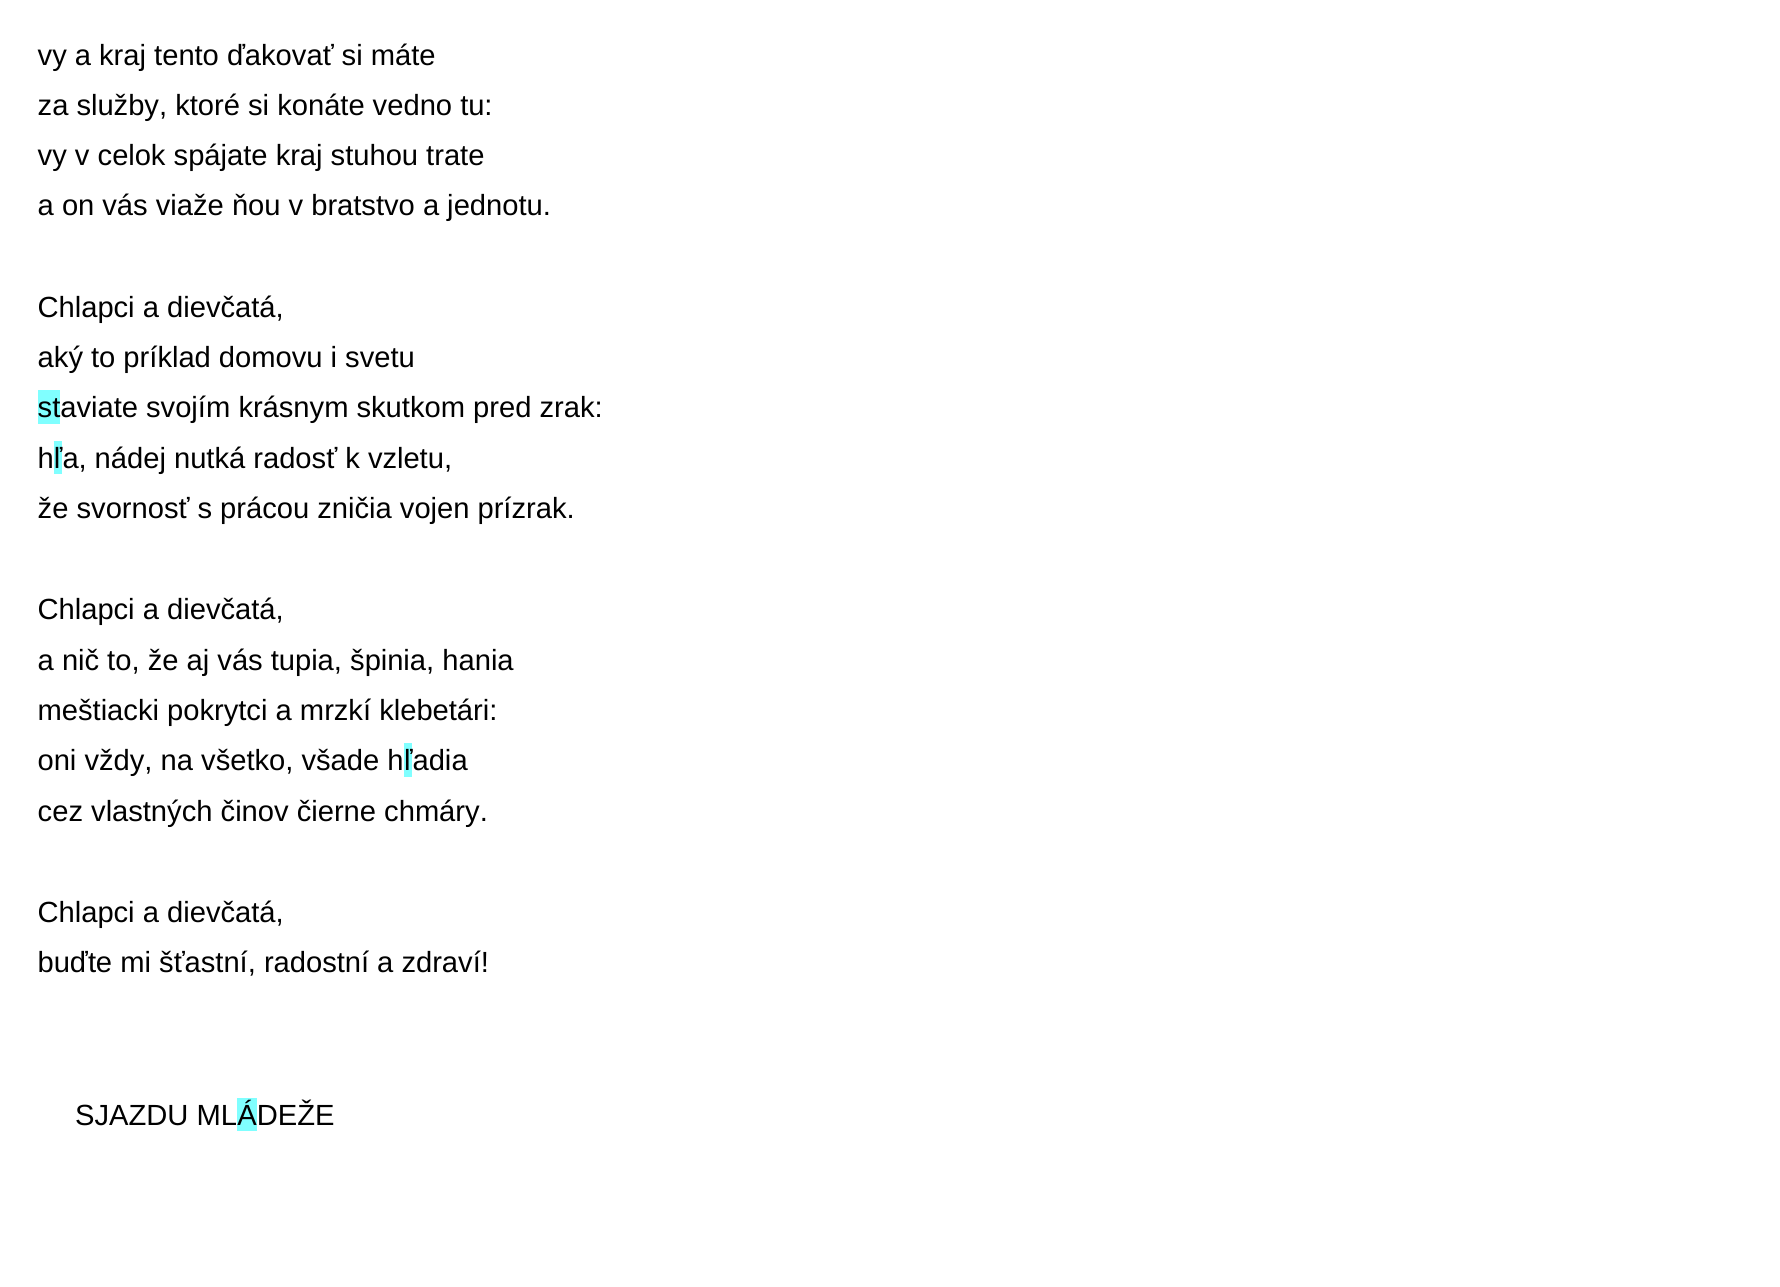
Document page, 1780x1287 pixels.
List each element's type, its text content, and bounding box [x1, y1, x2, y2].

text Chlapci a dievčatá, [37, 592, 1130, 626]
text a on vás viaže ňou v bratstvo a jednotu. [37, 188, 1130, 222]
text cez vlastných činov čierne chmáry. [37, 794, 1130, 827]
text Chlapci a dievčatá, [37, 290, 1130, 323]
text aký to príklad domovu i svetu [37, 340, 1130, 374]
text SJAZDU MLÁDEŽE [258, 1098, 1130, 1131]
text SJAZDU MLÁDEŽE [37, 1098, 236, 1131]
text hľa, nádej nutká radosť k vzletu, [37, 441, 1130, 474]
text staviate svojím krásnym skutkom pred zrak: [37, 390, 1130, 424]
text vy a kraj tento ďakovať si máte [37, 37, 1130, 71]
text meštiacki pokrytci a mrzkí klebetári: [37, 693, 1130, 727]
text oni vždy, na všetko, všade hľadia [37, 743, 1130, 777]
text a nič to, že aj vás tupia, špinia, hania [37, 643, 1130, 676]
text za služby, ktoré si konáte vedno tu: [37, 88, 1130, 121]
text vy v celok spájate kraj stuhou trate [37, 138, 1130, 172]
text buďte mi šťastní, radostní a zdraví! [37, 945, 1130, 979]
text Chlapci a dievčatá, [37, 895, 1130, 928]
text že svornosť s prácou zničia vojen prízrak. [37, 491, 1130, 524]
